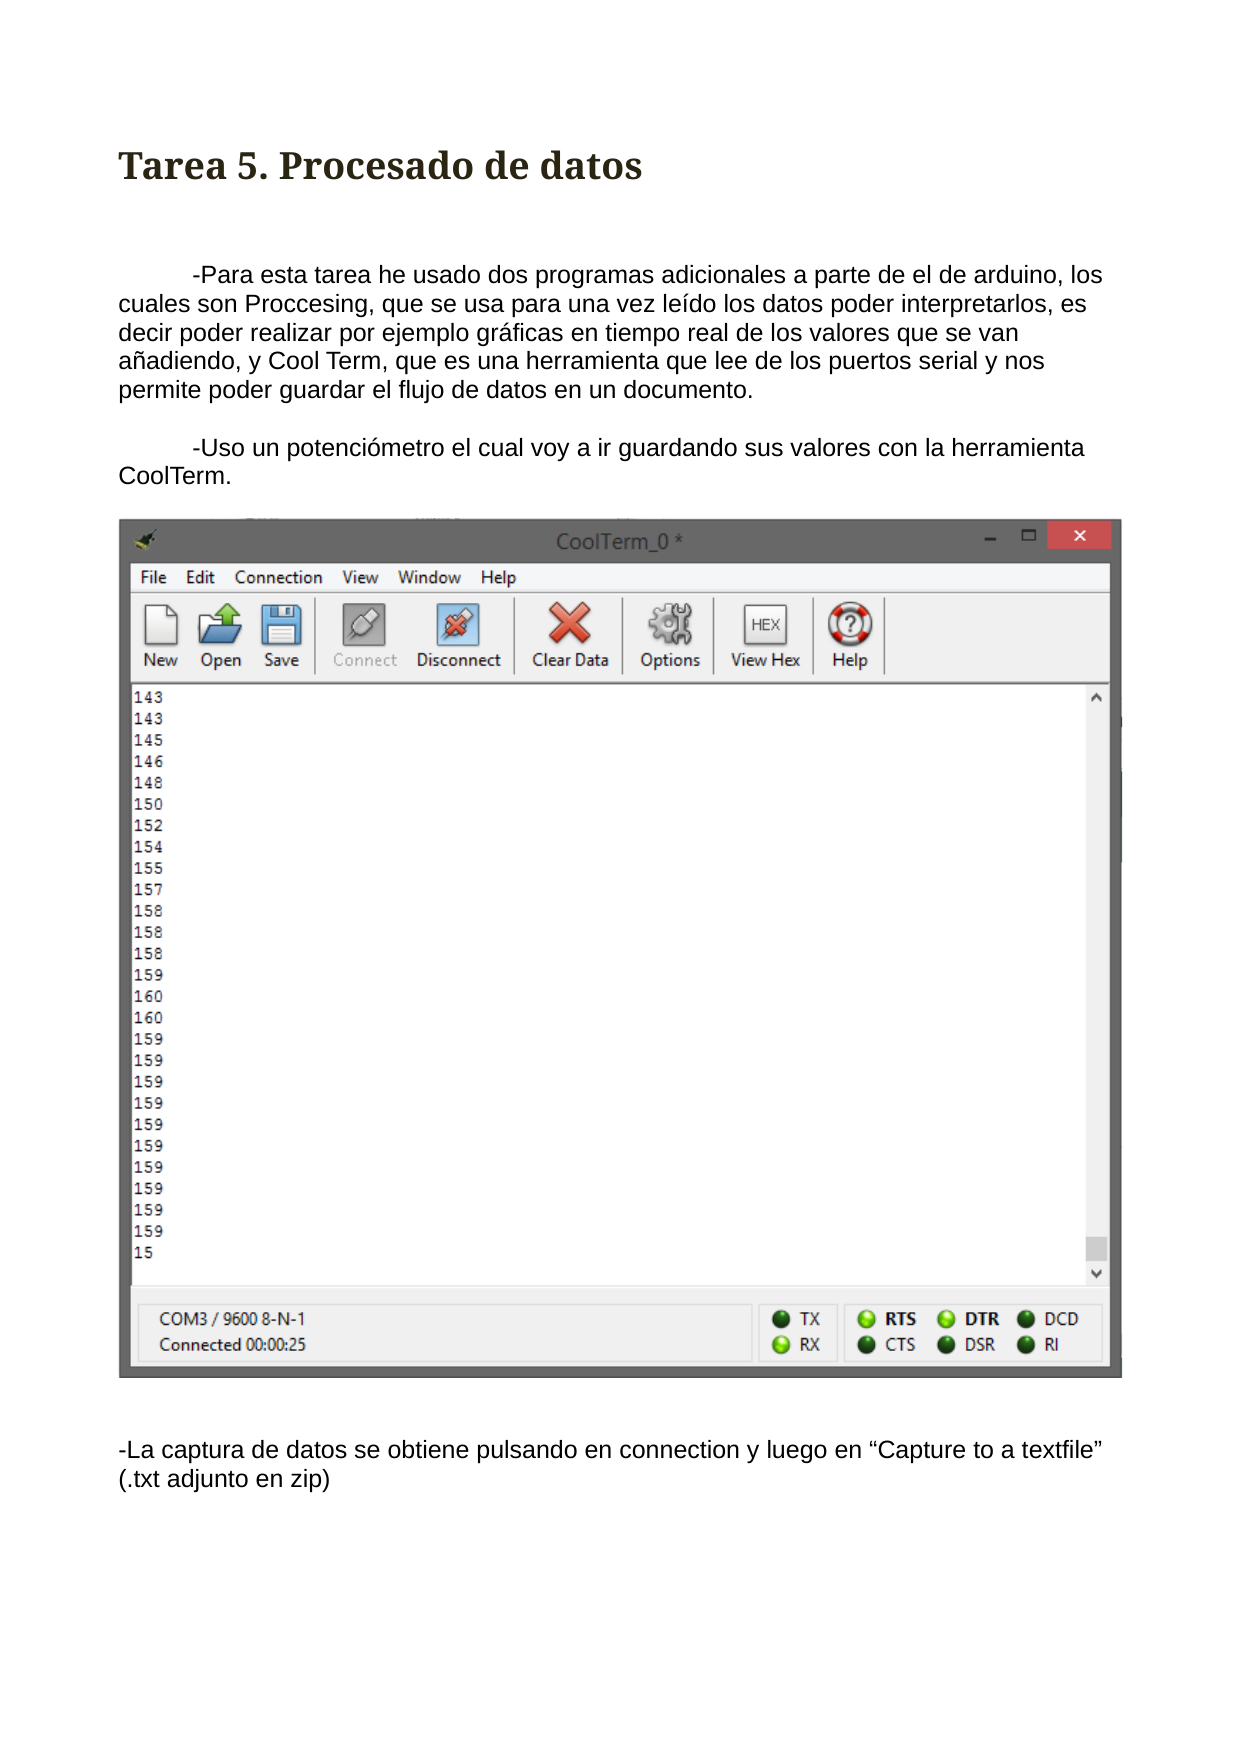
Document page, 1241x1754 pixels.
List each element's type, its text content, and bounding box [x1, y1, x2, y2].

text -Para esta tarea he usado dos programas adicionales a parte de el de arduino, los cuales son Proccesing, que se usa para una vez leído los datos poder interpretarlos, es decir poder realizar por ejemplo gráficas en tiempo real de los valores que se van añadiendo, y Cool Term, que es una herramienta que lee de los puertos serial y nos permite poder guardar el flujo de datos en un documento. [118, 260, 1122, 404]
text (.txt adjunto en zip) [118, 1464, 1122, 1493]
picture [118, 518, 1123, 1378]
text -Uso un potenciómetro el cual voy a ir guardando sus valores con la herramienta CoolTerm. [118, 433, 1122, 490]
text -La captura de datos se obtiene pulsando en connection y luego en “Capture to a textfile” [118, 1435, 1122, 1464]
subtitle Tarea 5. Procesado de datos [118, 139, 1122, 190]
